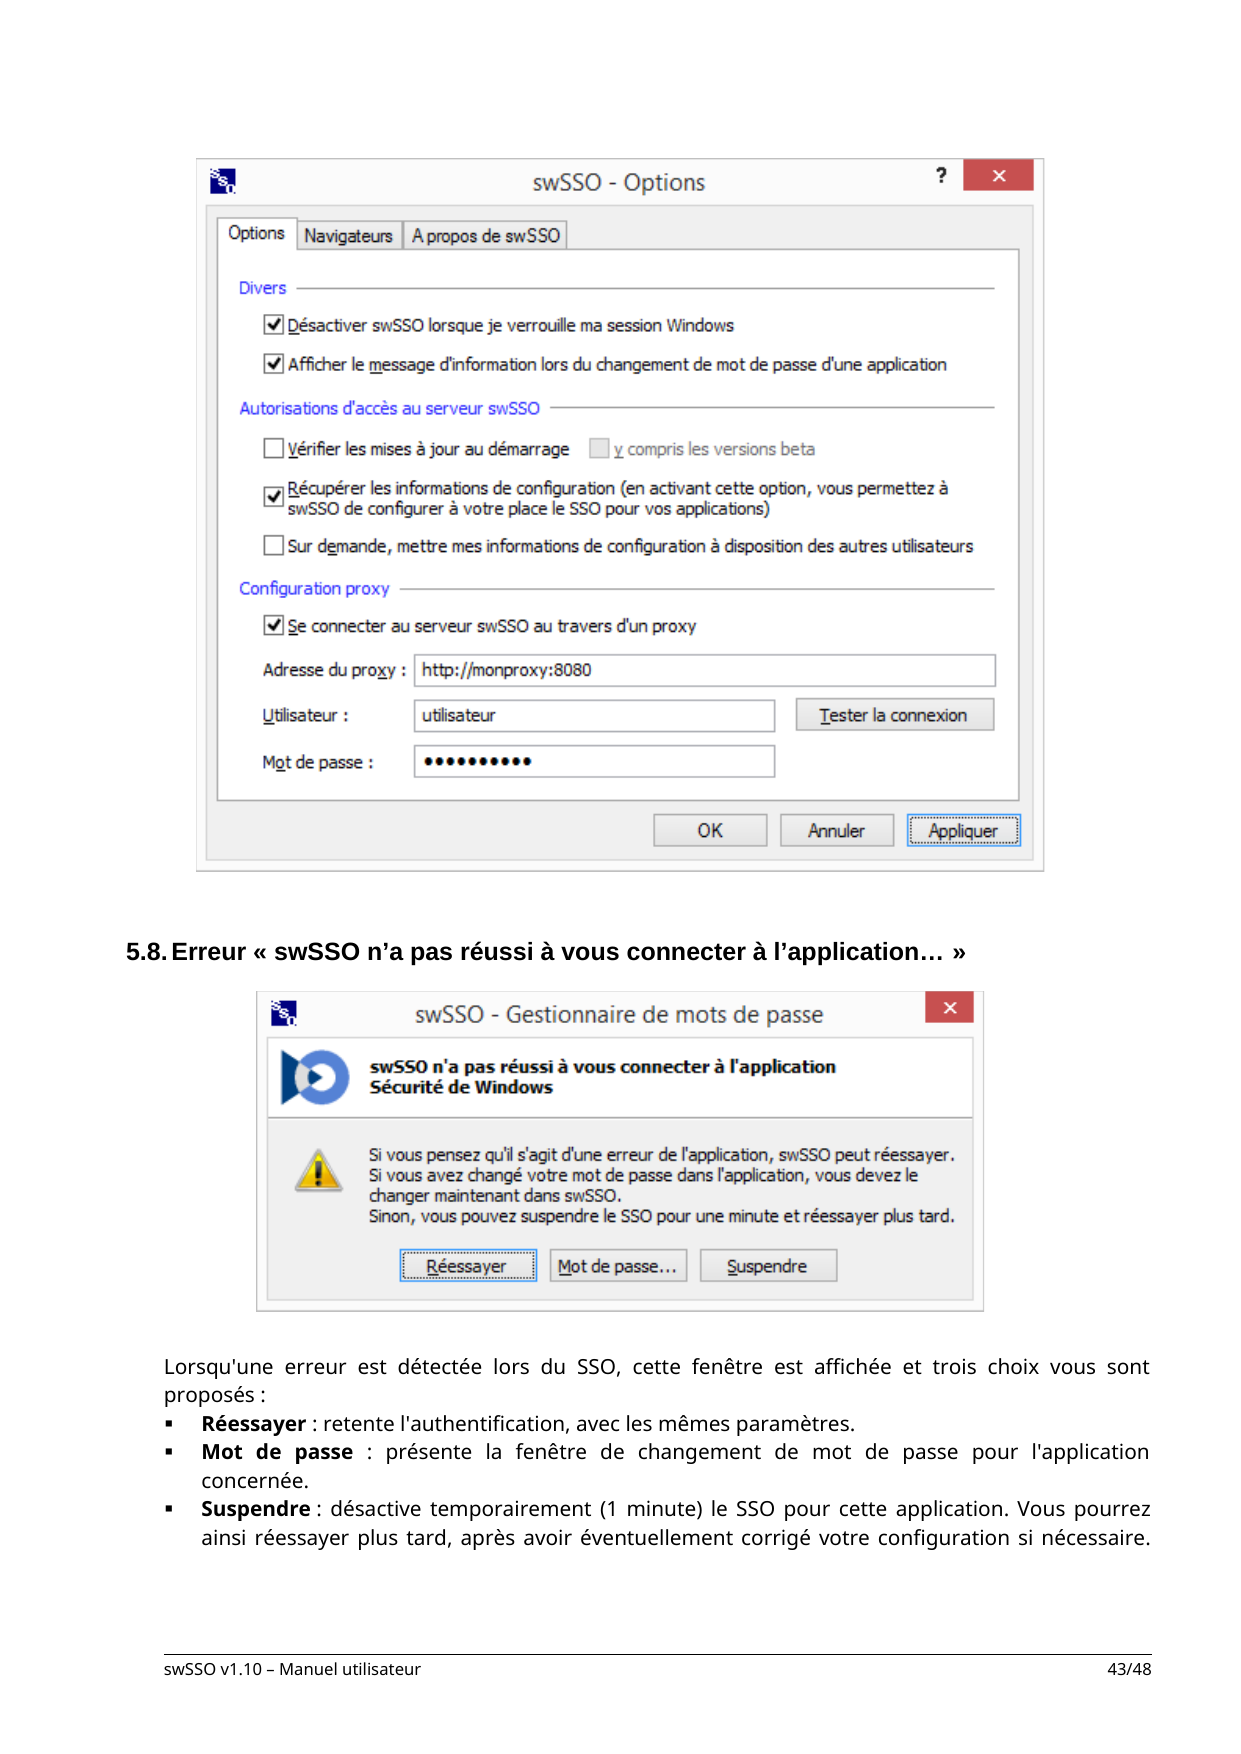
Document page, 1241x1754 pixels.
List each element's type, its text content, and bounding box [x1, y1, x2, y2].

list Réessayer : retente l'authentification, avec les mêmes paramètres. [164, 1409, 1152, 1437]
picture [256, 991, 985, 1312]
list Mot de passe : présente la fenêtre de changement de mot de passe pour l'application concernée. [164, 1437, 1152, 1494]
text Lorsqu'une erreur est détectée lors du SSO, cette fenêtre est affichée et trois choix vous sont proposés : [164, 1352, 1152, 1409]
subtitle Erreur « swSSO n’a pas réussi à vous connecter à l’application… » [126, 937, 1152, 966]
picture [196, 158, 1045, 872]
list Suspendre : désactive temporairement (1 minute) le SSO pour cette application. Vous pourrez ainsi réessayer plus tard, après avoir éventuellement corrigé votre configuration si nécessaire. [164, 1494, 1152, 1551]
